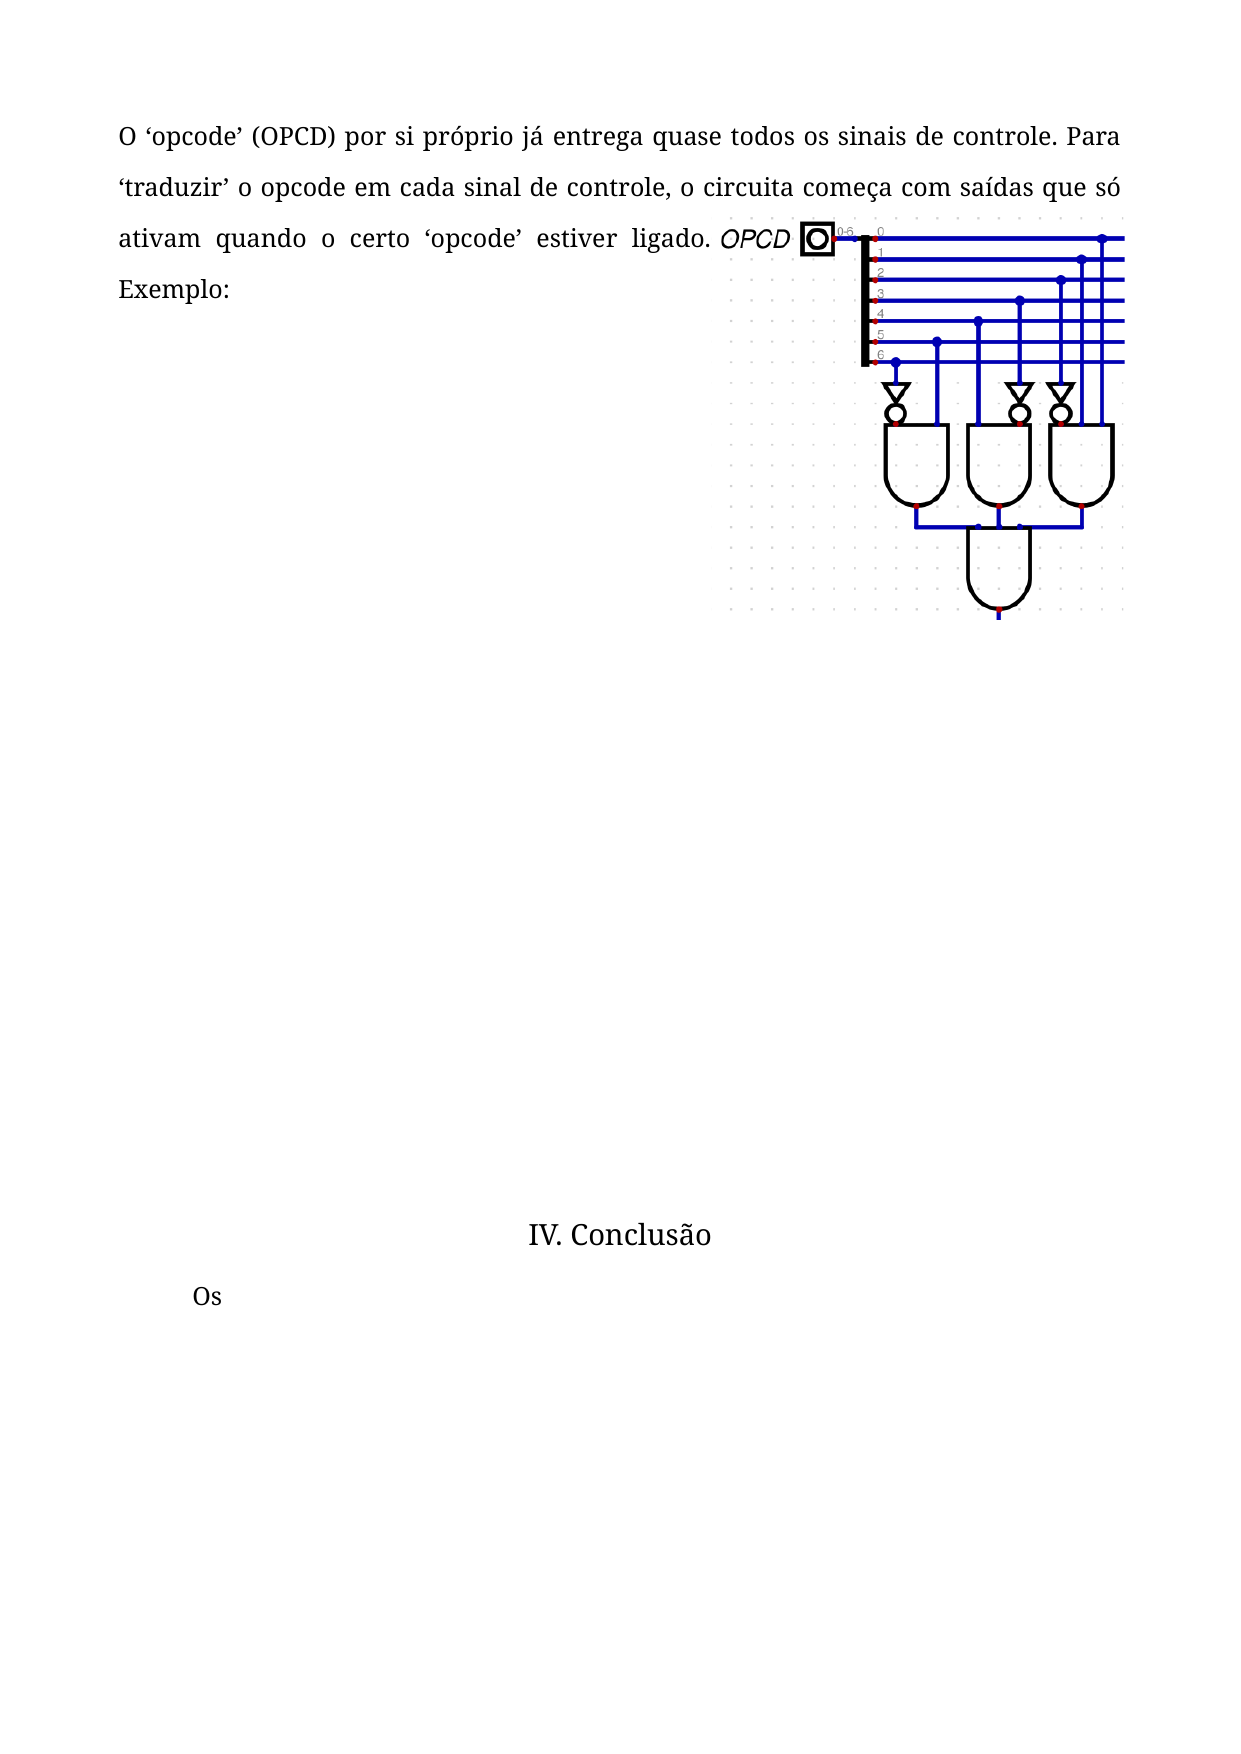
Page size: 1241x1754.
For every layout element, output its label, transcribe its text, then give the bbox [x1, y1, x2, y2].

text Os [118, 1274, 1122, 1314]
text IV. Conclusão [118, 1214, 1122, 1254]
text O ‘opcode’ (OPCD) por si próprio já entrega quase todos os sinais de controle. Para ‘traduzir’ o opcode em cada sinal de controle, o circuita começa com saídas que só ativam quando o certo ‘opcode’ estiver ligado. Exemplo: [118, 118, 1122, 305]
picture [711, 215, 1125, 620]
